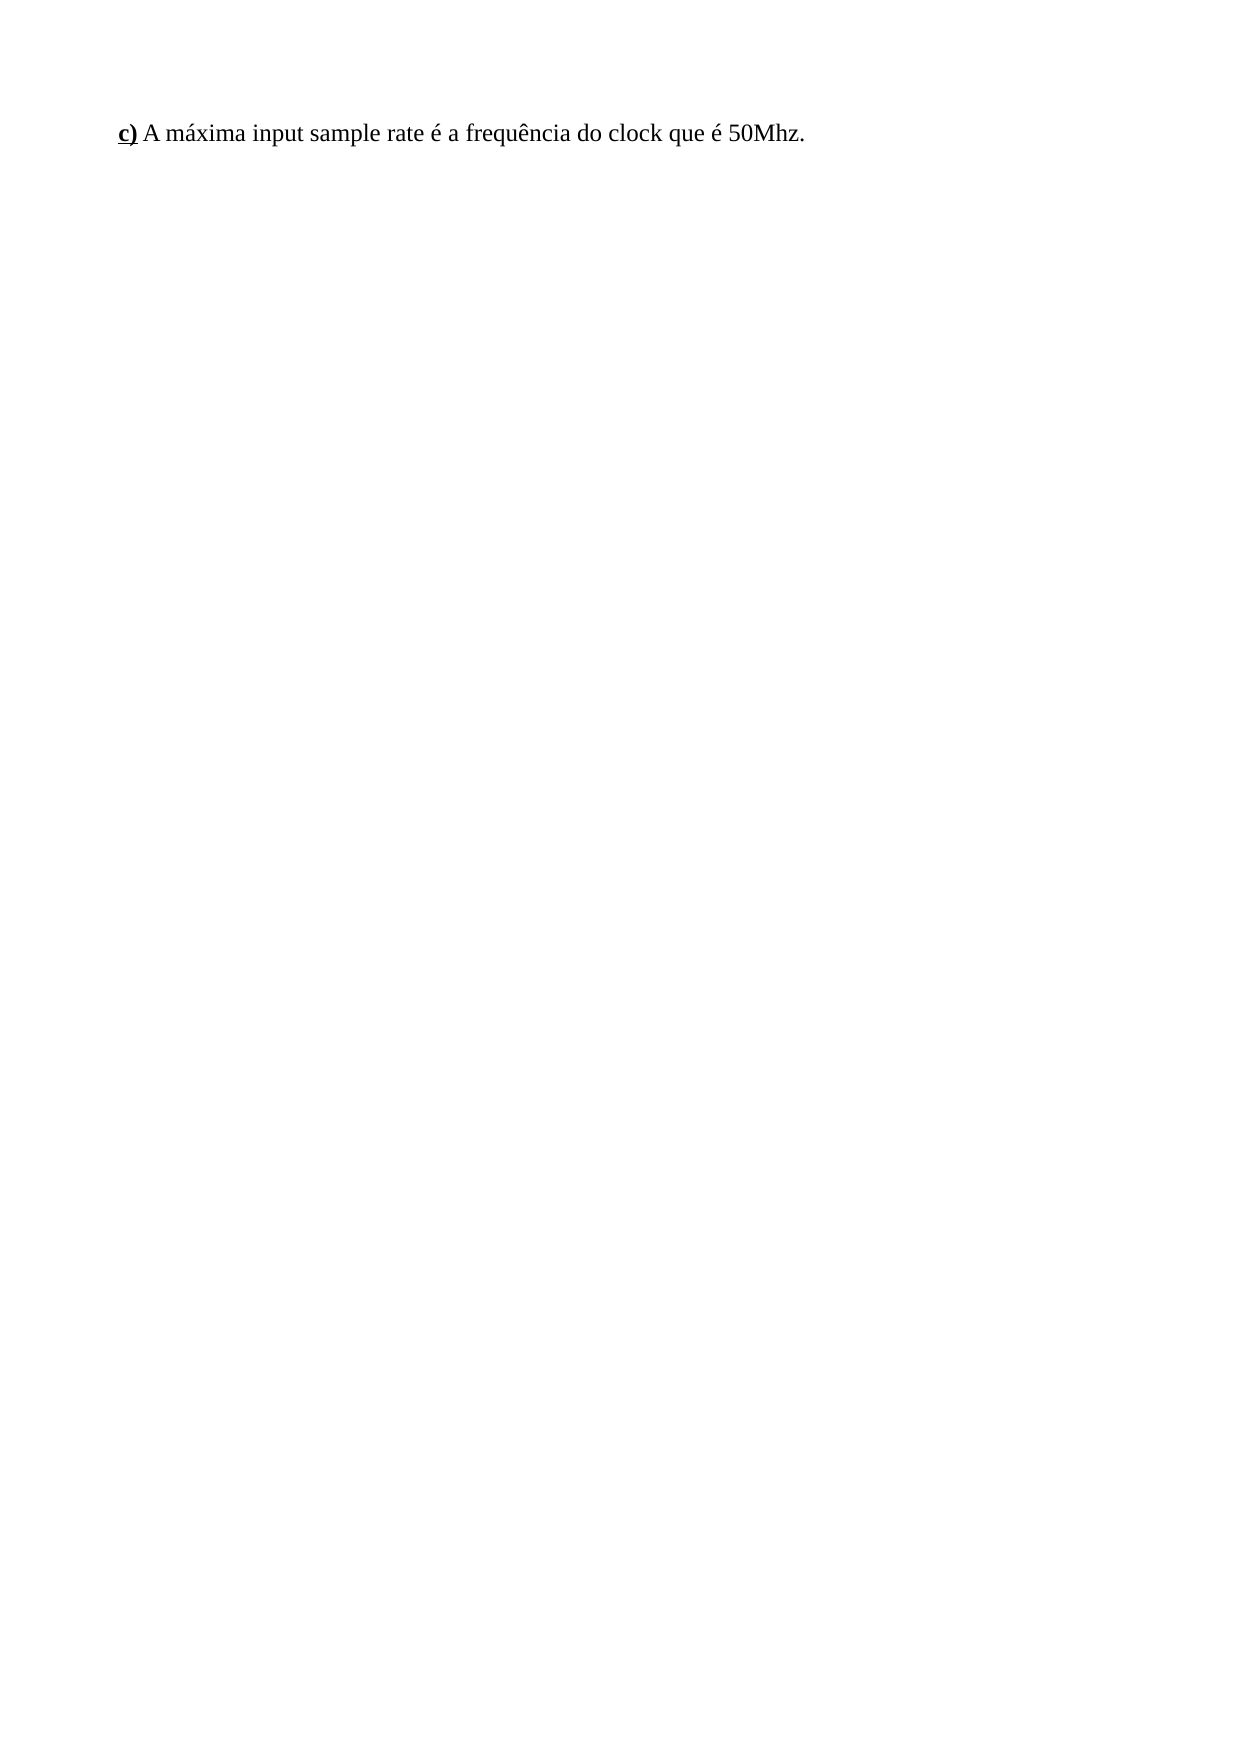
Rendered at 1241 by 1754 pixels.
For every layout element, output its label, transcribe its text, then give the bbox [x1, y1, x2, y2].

text c) A máxima input sample rate é a frequência do clock que é 50Mhz. [118, 118, 1122, 147]
